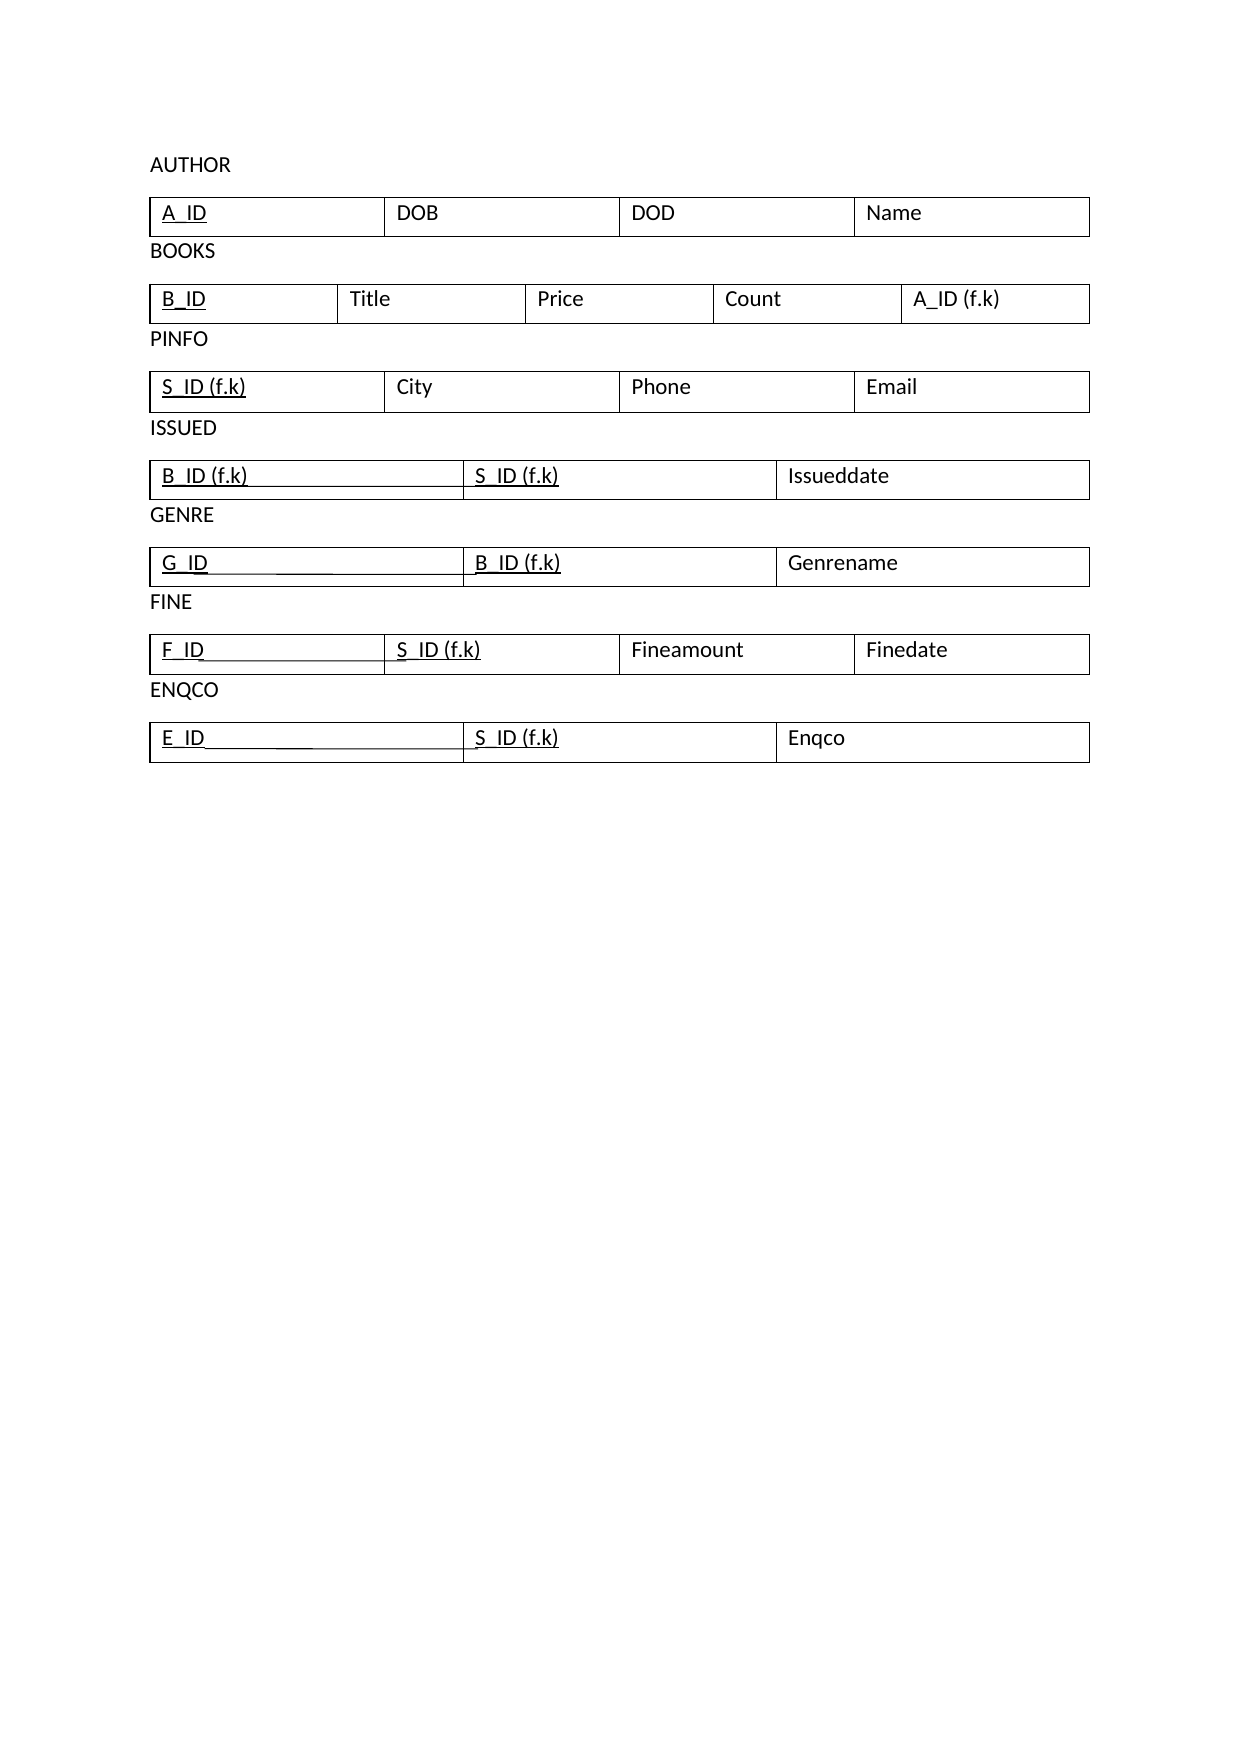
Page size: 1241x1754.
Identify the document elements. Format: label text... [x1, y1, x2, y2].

table_header B_ID [151, 285, 337, 323]
table_header S_ID (f.k) [464, 461, 776, 499]
table_header S_ID (f.k) [151, 372, 384, 412]
text FINE [150, 587, 1090, 615]
table_header DOB [385, 198, 619, 236]
table_header A_ID (f.k) [902, 285, 1089, 323]
table_header Price [526, 285, 713, 323]
table_header Name [855, 198, 1089, 236]
table_header Fineamount [620, 635, 854, 674]
table_header City [385, 372, 619, 412]
table_header F_ID [151, 635, 384, 674]
text ISSUED [150, 413, 1090, 441]
table_header DOD [620, 198, 854, 236]
table_header Finedate [855, 635, 1089, 674]
text ENQCO [150, 675, 1090, 703]
table_header S_ID (f.k) [385, 635, 619, 674]
table_header E_ID [151, 723, 463, 762]
table_header A_ID [151, 198, 384, 236]
table_header Count [714, 285, 901, 323]
text GENRE [150, 500, 1090, 528]
table_header Genrename [777, 548, 1089, 586]
table_header B_ID (f.k) [464, 548, 776, 586]
table_header Email [855, 372, 1089, 412]
table_header Enqco [777, 723, 1089, 762]
text AUTHOR [150, 150, 1090, 178]
table_header B_ID (f.k) [151, 461, 463, 499]
text PINFO [150, 324, 1090, 352]
table_header G_ID [151, 548, 463, 586]
table_header S_ID (f.k) [464, 723, 776, 762]
table_header Issueddate [777, 461, 1089, 499]
table_header Phone [620, 372, 854, 412]
text BOOKS [150, 237, 1090, 264]
table_header Title [338, 285, 525, 323]
